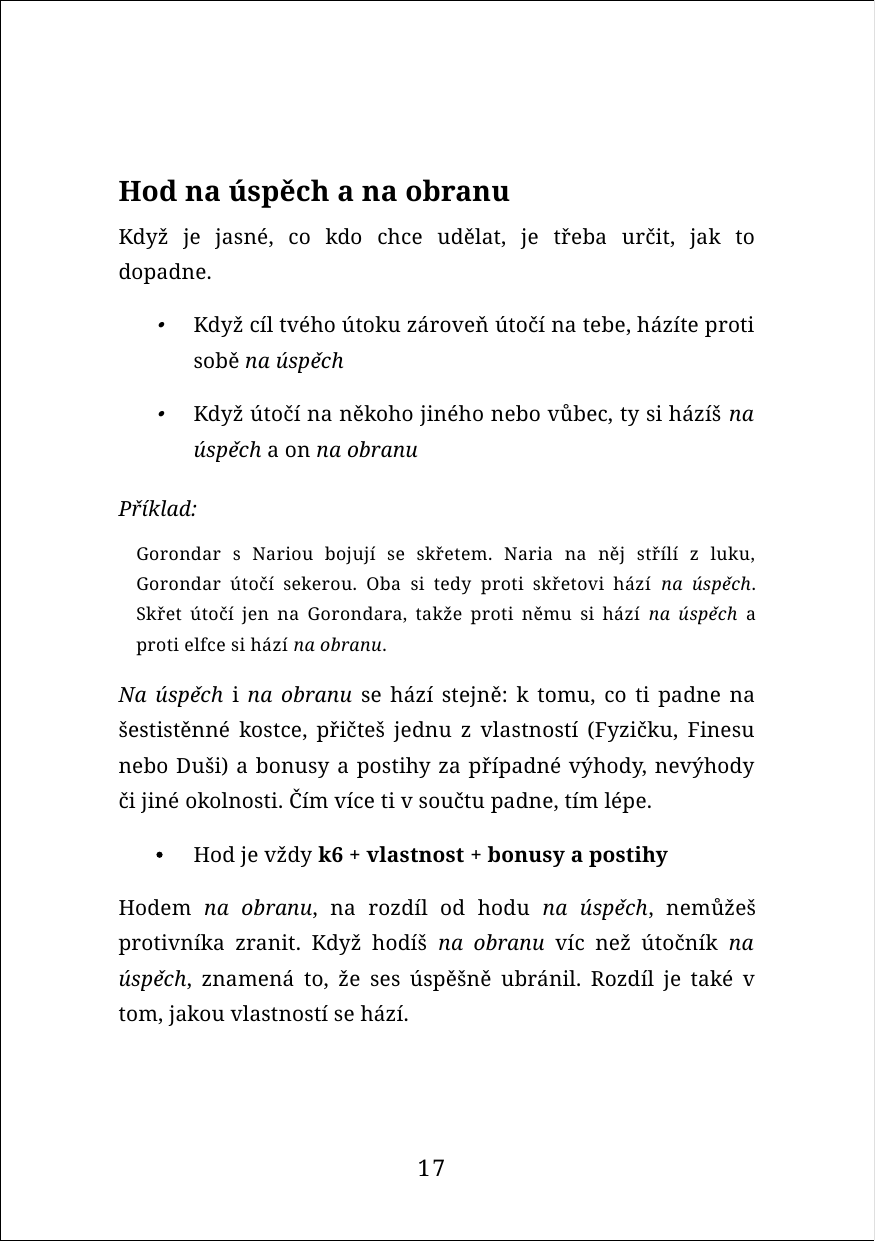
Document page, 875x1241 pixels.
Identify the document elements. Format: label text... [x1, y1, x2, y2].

text Příklad: [118, 494, 756, 522]
text Gorondar s Nariou bojují se skřetem. Naria na něj střílí z luku, Gorondar útočí sekerou. Oba si tedy proti skřetovi hází na úspěch. Skřet útočí jen na Gorondara, takže proti němu si hází na úspěch a proti elfce si hází na obranu. [136, 541, 756, 656]
text Hodem na obranu, na rozdíl od hodu na úspěch, nemůžeš protivníka zranit. Když hodíš na obranu víc než útočník na úspěch, znamená to, že ses úspěšně ubránil. Rozdíl je také v tom, jakou vlastností se hází. [118, 893, 756, 1028]
text Na úspěch i na obranu se hází stejně: k tomu, co ti padne na šestistěnné kostce, přičteš jednu z vlastností (Fyzičku, Finesu nebo Duši) a bonusy a postihy za případné výhody, nevýhody či jiné okolnosti. Čím více ti v součtu padne, tím lépe. [118, 680, 756, 815]
text Když je jasné, co kdo chce udělat, je třeba určit, jak to dopadne. [118, 222, 756, 286]
list Hod je vždy k6 + vlastnost + bonusy a postihy [156, 840, 756, 868]
subtitle Hod na úspěch a na obranu [118, 172, 756, 210]
list Když cíl tvého útoku zároveň útočí na tebe, házíte proti sobě na úspěch [156, 311, 756, 374]
list Když útočí na někoho jiného nebo vůbec, ty si házíš na úspěch a on na obranu [156, 399, 756, 463]
